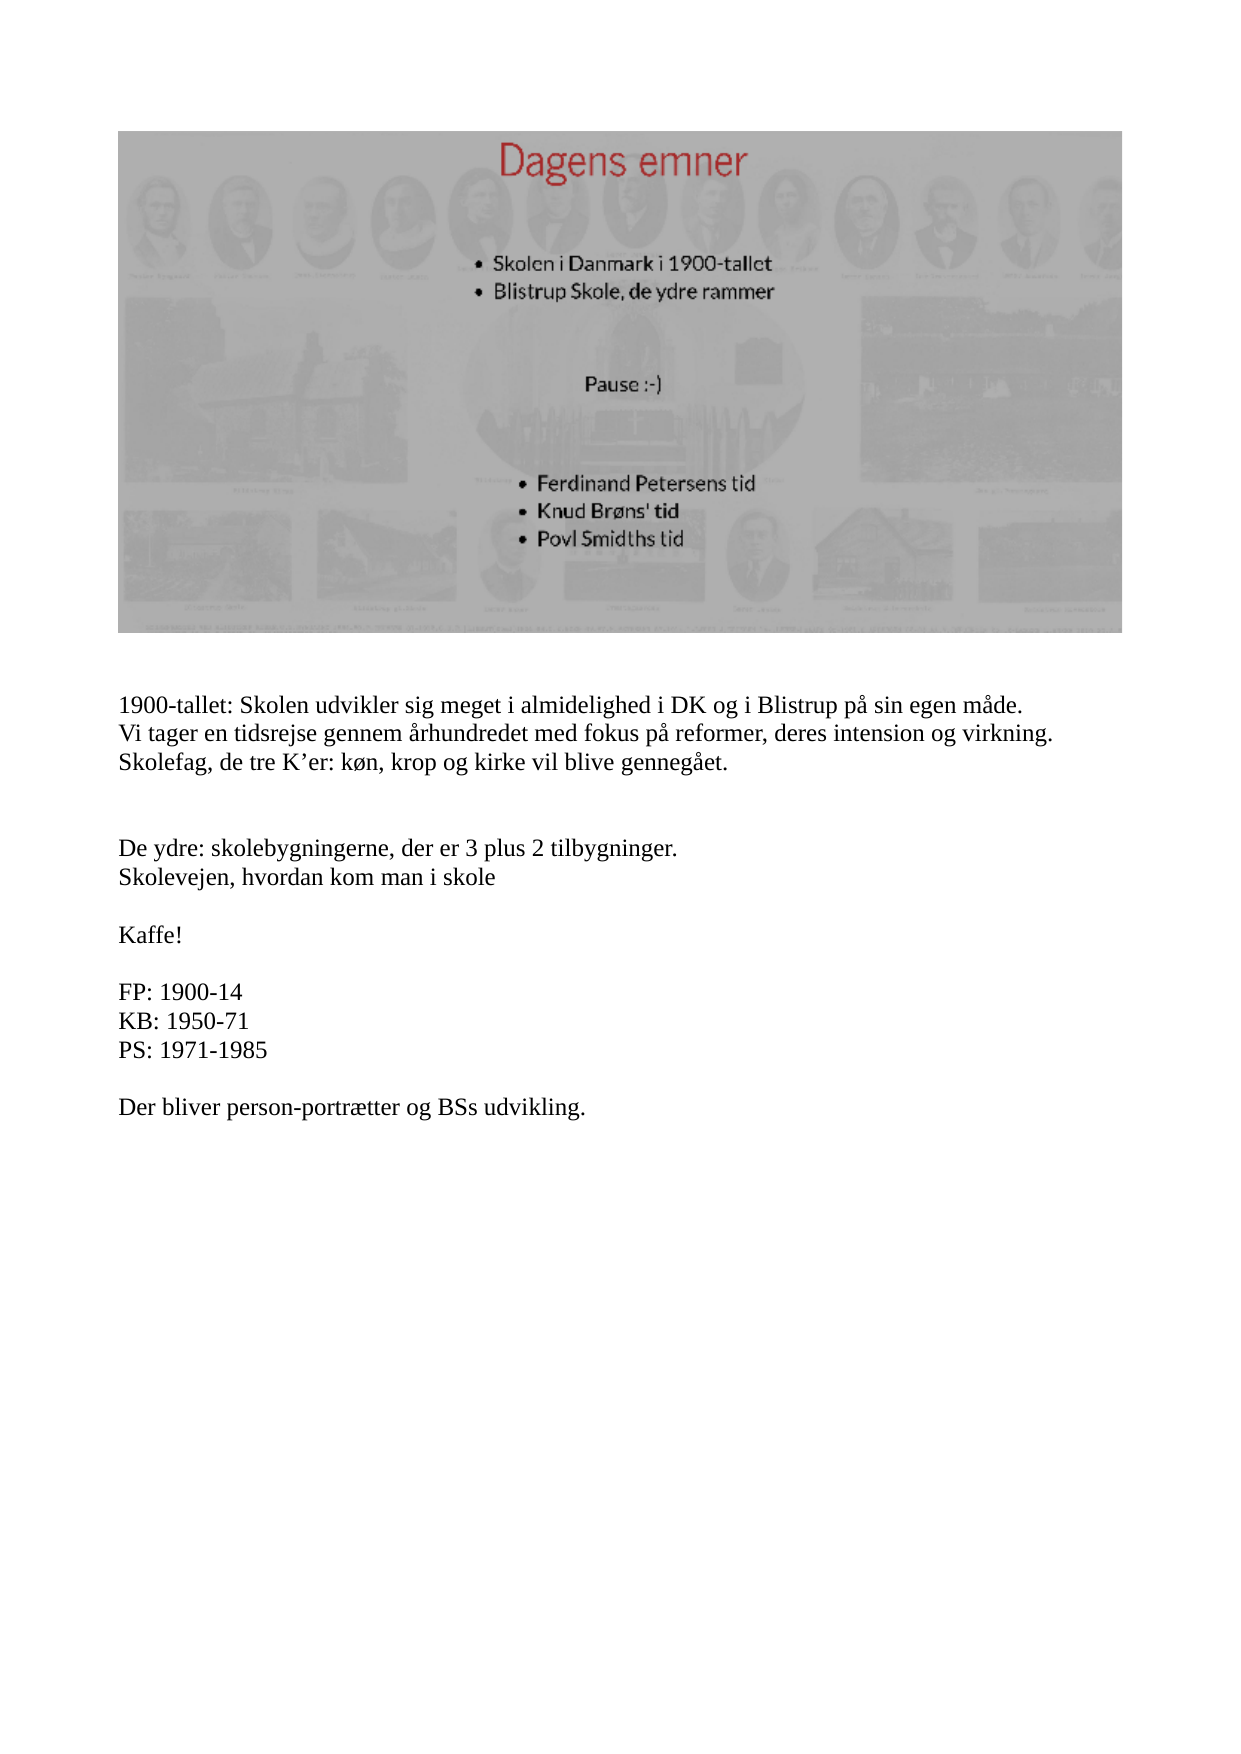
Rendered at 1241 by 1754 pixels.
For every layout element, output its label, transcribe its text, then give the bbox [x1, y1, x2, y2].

text Skolevejen, hvordan kom man i skole [118, 862, 1122, 891]
text Skolefag, de tre K’er: køn, krop og kirke vil blive gennegået. [118, 747, 1122, 776]
text Kaffe! [118, 920, 1122, 948]
text 1900-tallet: Skolen udvikler sig meget i almidelighed i DK og i Blistrup på sin egen måde. [118, 690, 1122, 718]
text De ydre: skolebygningerne, der er 3 plus 2 tilbygninger. [118, 833, 1122, 862]
text Vi tager en tidsrejse gennem århundredet med fokus på reformer, deres intension og virkning. [118, 718, 1122, 747]
text KB: 1950-71 [118, 1006, 1122, 1035]
text PS: 1971-1985 [118, 1035, 1122, 1063]
text FP: 1900-14 [118, 977, 1122, 1006]
text Der bliver person-portrætter og BSs udvikling. [118, 1092, 1122, 1121]
picture [118, 131, 1123, 633]
